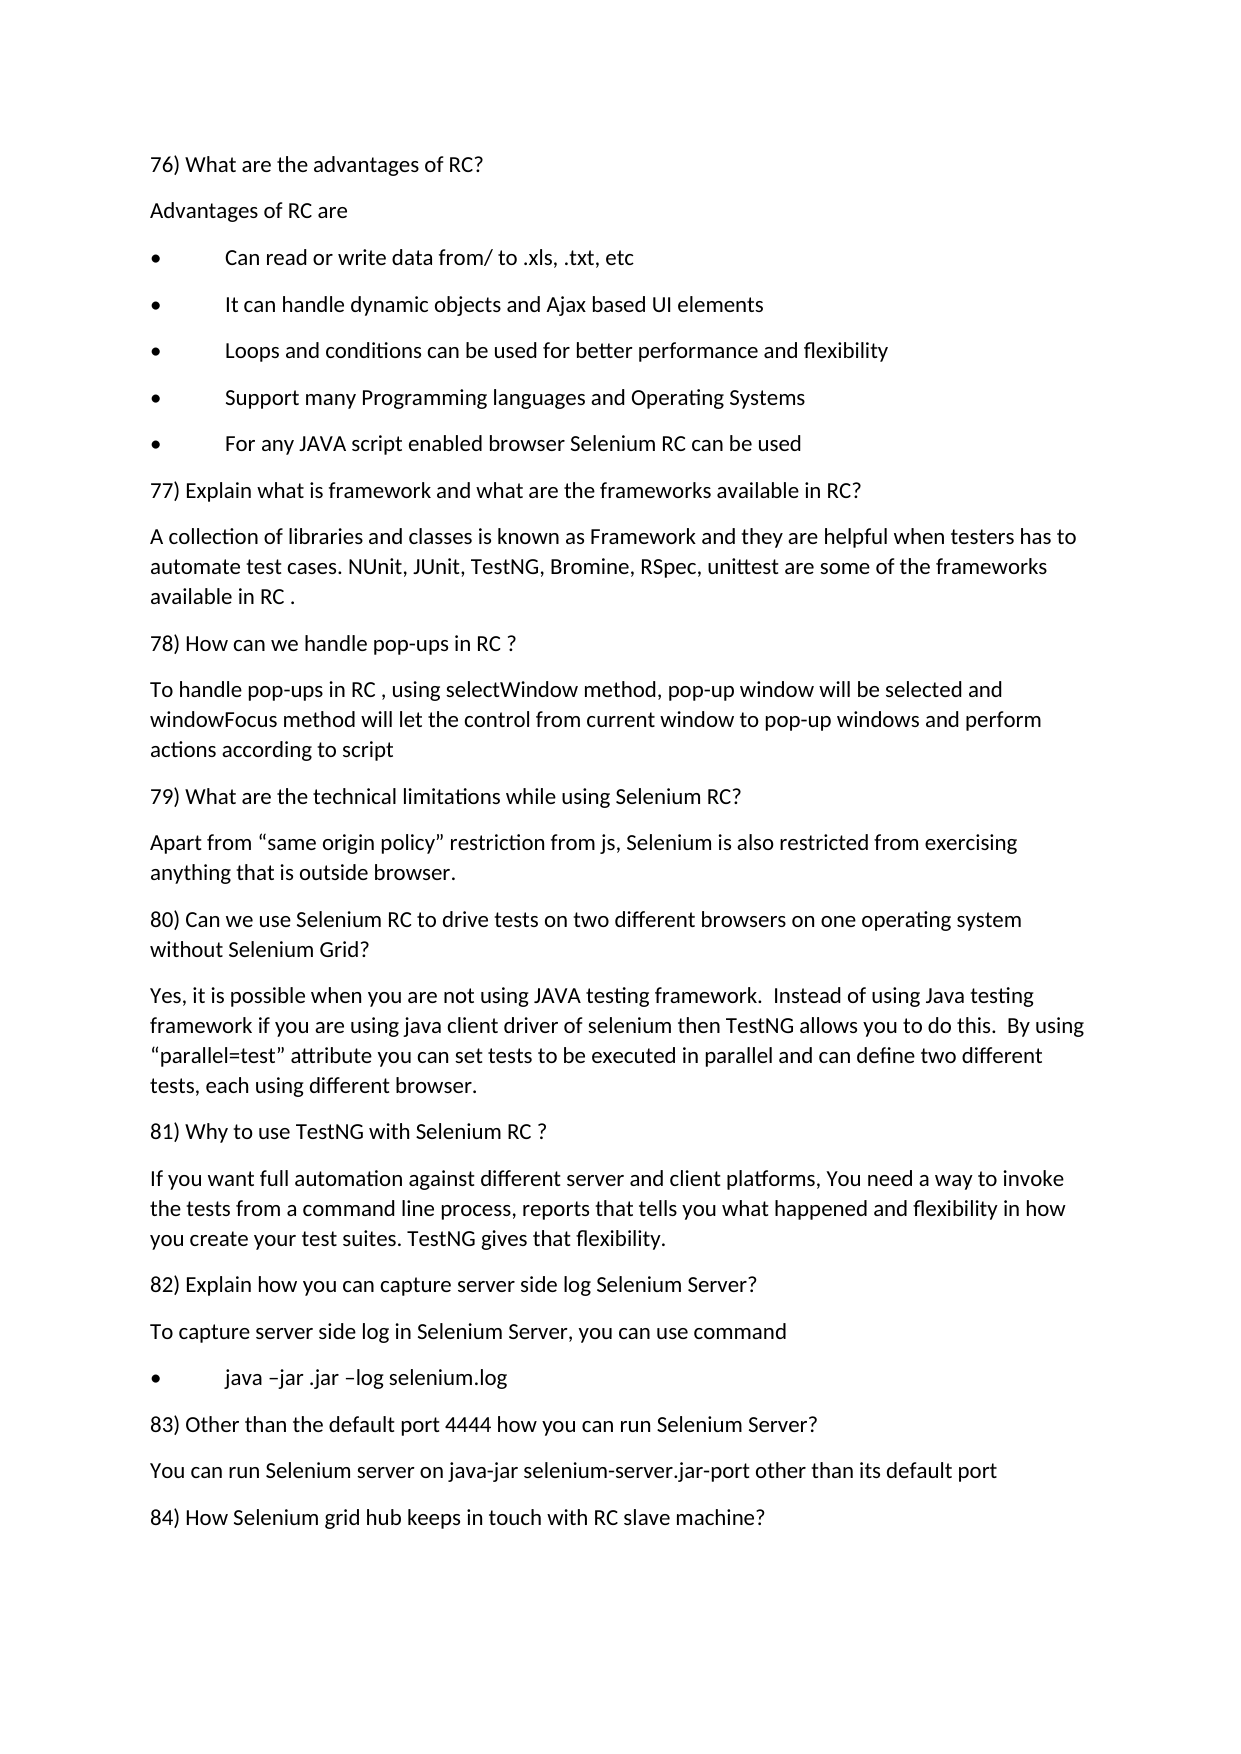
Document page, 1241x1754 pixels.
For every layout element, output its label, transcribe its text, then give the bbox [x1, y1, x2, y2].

text 80) Can we use Selenium RC to drive tests on two different browsers on one operating system without Selenium Grid? [150, 905, 1090, 963]
text You can run Selenium server on java-jar selenium-server.jar-port other than its default port [150, 1457, 1090, 1485]
text 81) Why to use TestNG with Selenium RC ? [150, 1117, 1090, 1146]
text To handle pop-ups in RC , using selectWindow method, pop-up window will be selected and windowFocus method will let the control from current window to pop-up windows and perform actions according to script [150, 675, 1090, 763]
text 83) Other than the default port 4444 how you can run Selenium Server? [150, 1410, 1090, 1438]
text Apart from “same origin policy” restriction from js, Selenium is also restricted from exercising anything that is outside browser. [150, 828, 1090, 886]
text 78) How can we handle pop-ups in RC ? [150, 629, 1090, 657]
text • It can handle dynamic objects and Ajax based UI elements [150, 290, 1090, 318]
text Advantages of RC are [150, 197, 1090, 224]
text To capture server side log in Selenium Server, you can use command [150, 1317, 1090, 1345]
text 82) Explain how you can capture server side log Selenium Server? [150, 1270, 1090, 1298]
text • Support many Programming languages and Operating Systems [150, 383, 1090, 411]
text • Can read or write data from/ to .xls, .txt, etc [150, 243, 1090, 271]
text • java –jar .jar –log selenium.log [150, 1363, 1090, 1392]
text If you want full automation against different server and client platforms, You need a way to invoke the tests from a command line process, reports that tells you what happened and flexibility in how you create your test suites. TestNG gives that flexibility. [150, 1164, 1090, 1252]
text 77) Explain what is framework and what are the frameworks available in RC? [150, 476, 1090, 504]
text • For any JAVA script enabled browser Selenium RC can be used [150, 429, 1090, 457]
text A collection of libraries and classes is known as Framework and they are helpful when testers has to automate test cases. NUnit, JUnit, TestNG, Bromine, RSpec, unittest are some of the frameworks available in RC . [150, 522, 1090, 610]
text 79) What are the technical limitations while using Selenium RC? [150, 782, 1090, 810]
text 76) What are the advantages of RC? [150, 150, 1090, 178]
text • Loops and conditions can be used for better performance and flexibility [150, 336, 1090, 364]
text Yes, it is possible when you are not using JAVA testing framework. Instead of using Java testing framework if you are using java client driver of selenium then TestNG allows you to do this. By using “parallel=test” attribute you can set tests to be executed in parallel and can define two different tests, each using different browser. [150, 981, 1090, 1099]
text 84) How Selenium grid hub keeps in touch with RC slave machine? [150, 1503, 1090, 1531]
